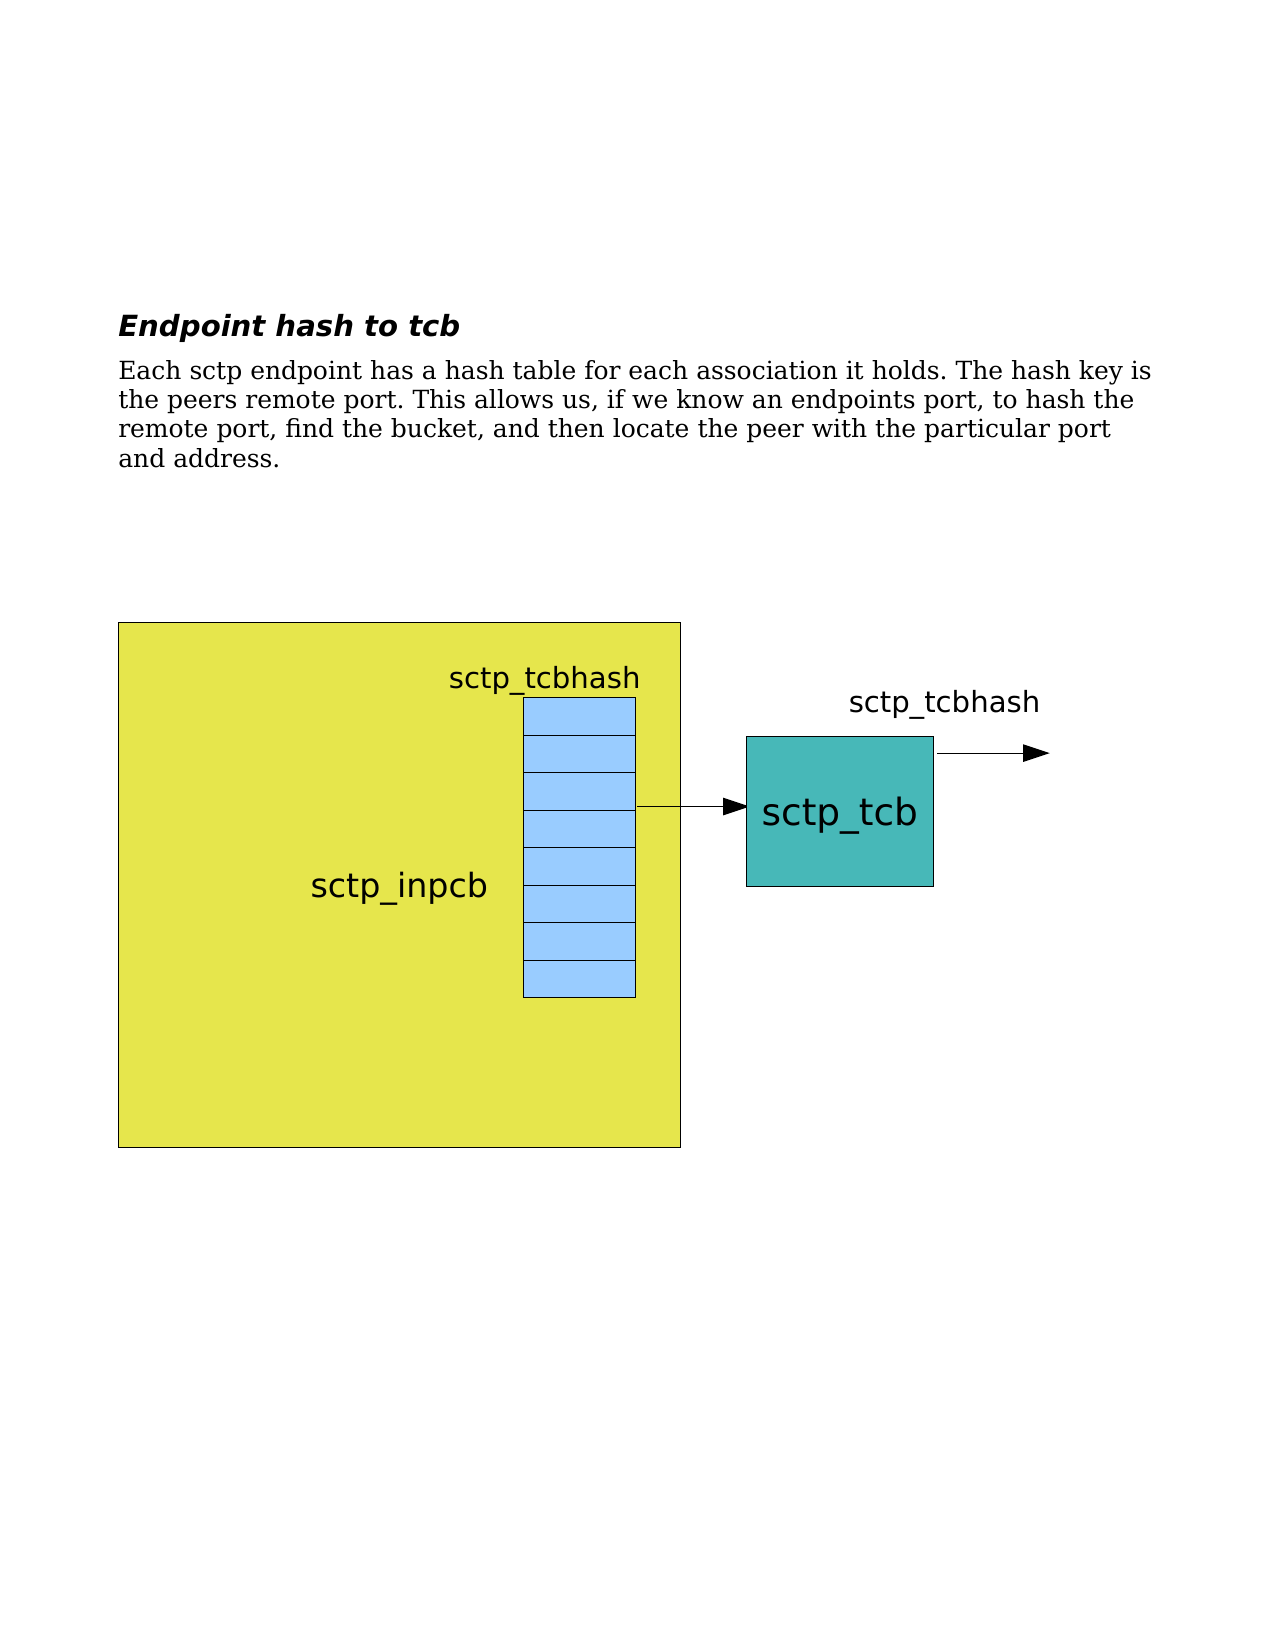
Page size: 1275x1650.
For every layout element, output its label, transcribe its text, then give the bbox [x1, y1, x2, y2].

text Each sctp endpoint has a hash table for each association it holds. The hash key is the peers remote port. This allows us, if we know an endpoints port, to hash the remote port, find the bucket, and then locate the peer with the particular port and address. [118, 356, 1157, 473]
subtitle Endpoint hash to tcb [118, 310, 1157, 344]
